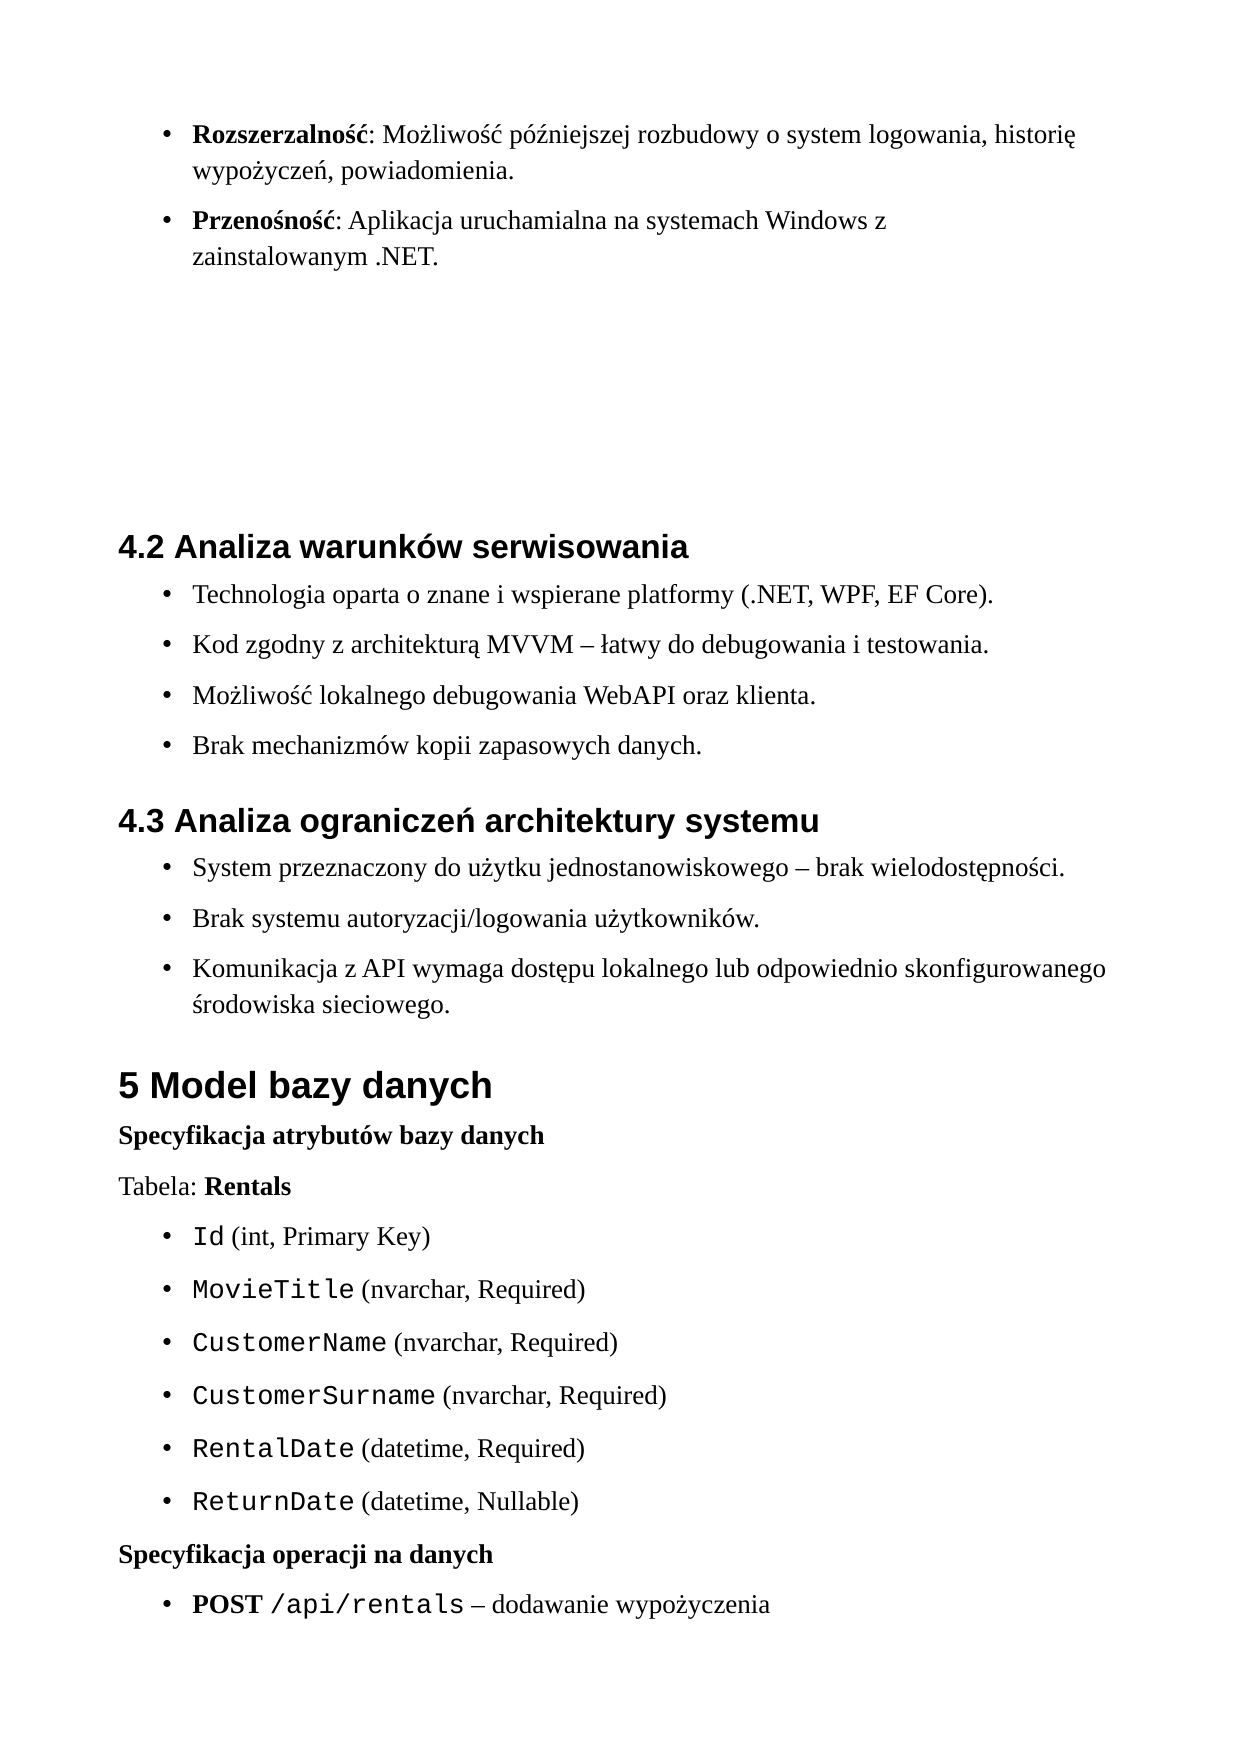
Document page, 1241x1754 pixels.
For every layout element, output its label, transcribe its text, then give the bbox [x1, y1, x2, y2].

list MovieTitle (nvarchar, Required) [162, 1273, 1122, 1306]
list CustomerName (nvarchar, Required) [162, 1326, 1122, 1359]
list Przenośność: Aplikacja uruchamialna na systemach Windows z zainstalowanym .NET. [162, 204, 1122, 271]
list CustomerSurname (nvarchar, Required) [162, 1379, 1122, 1412]
subtitle Specyfikacja operacji na danych [118, 1538, 1122, 1569]
list Komunikacja z API wymaga dostępu lokalnego lub odpowiednio skonfigurowanego środowiska sieciowego. [162, 953, 1122, 1019]
subtitle Analiza ograniczeń architektury systemu [118, 801, 1122, 839]
subtitle Analiza warunków serwisowania [118, 527, 1122, 565]
list Możliwość lokalnego debugowania WebAPI oraz klienta. [162, 679, 1122, 710]
text Tabela: Rentals [118, 1170, 1122, 1201]
list POST /api/rentals – dodawanie wypożyczenia [162, 1588, 1122, 1622]
list Brak systemu autoryzacji/logowania użytkowników. [162, 902, 1122, 933]
list Rozszerzalność: Możliwość późniejszej rozbudowy o system logowania, historię wypożyczeń, powiadomienia. [162, 118, 1122, 185]
list ReturnDate (datetime, Nullable) [162, 1485, 1122, 1518]
subtitle Specyfikacja atrybutów bazy danych [118, 1119, 1122, 1151]
list Id (int, Primary Key) [162, 1220, 1122, 1253]
list RentalDate (datetime, Required) [162, 1432, 1122, 1466]
list Brak mechanizmów kopii zapasowych danych. [162, 729, 1122, 761]
subtitle Model bazy danych [118, 1064, 1122, 1107]
list Technologia oparta o znane i wspierane platformy (.NET, WPF, EF Core). [162, 578, 1122, 609]
list System przeznaczony do użytku jednostanowiskowego – brak wielodostępności. [162, 852, 1122, 883]
list Kod zgodny z architekturą MVVM – łatwy do debugowania i testowania. [162, 628, 1122, 659]
